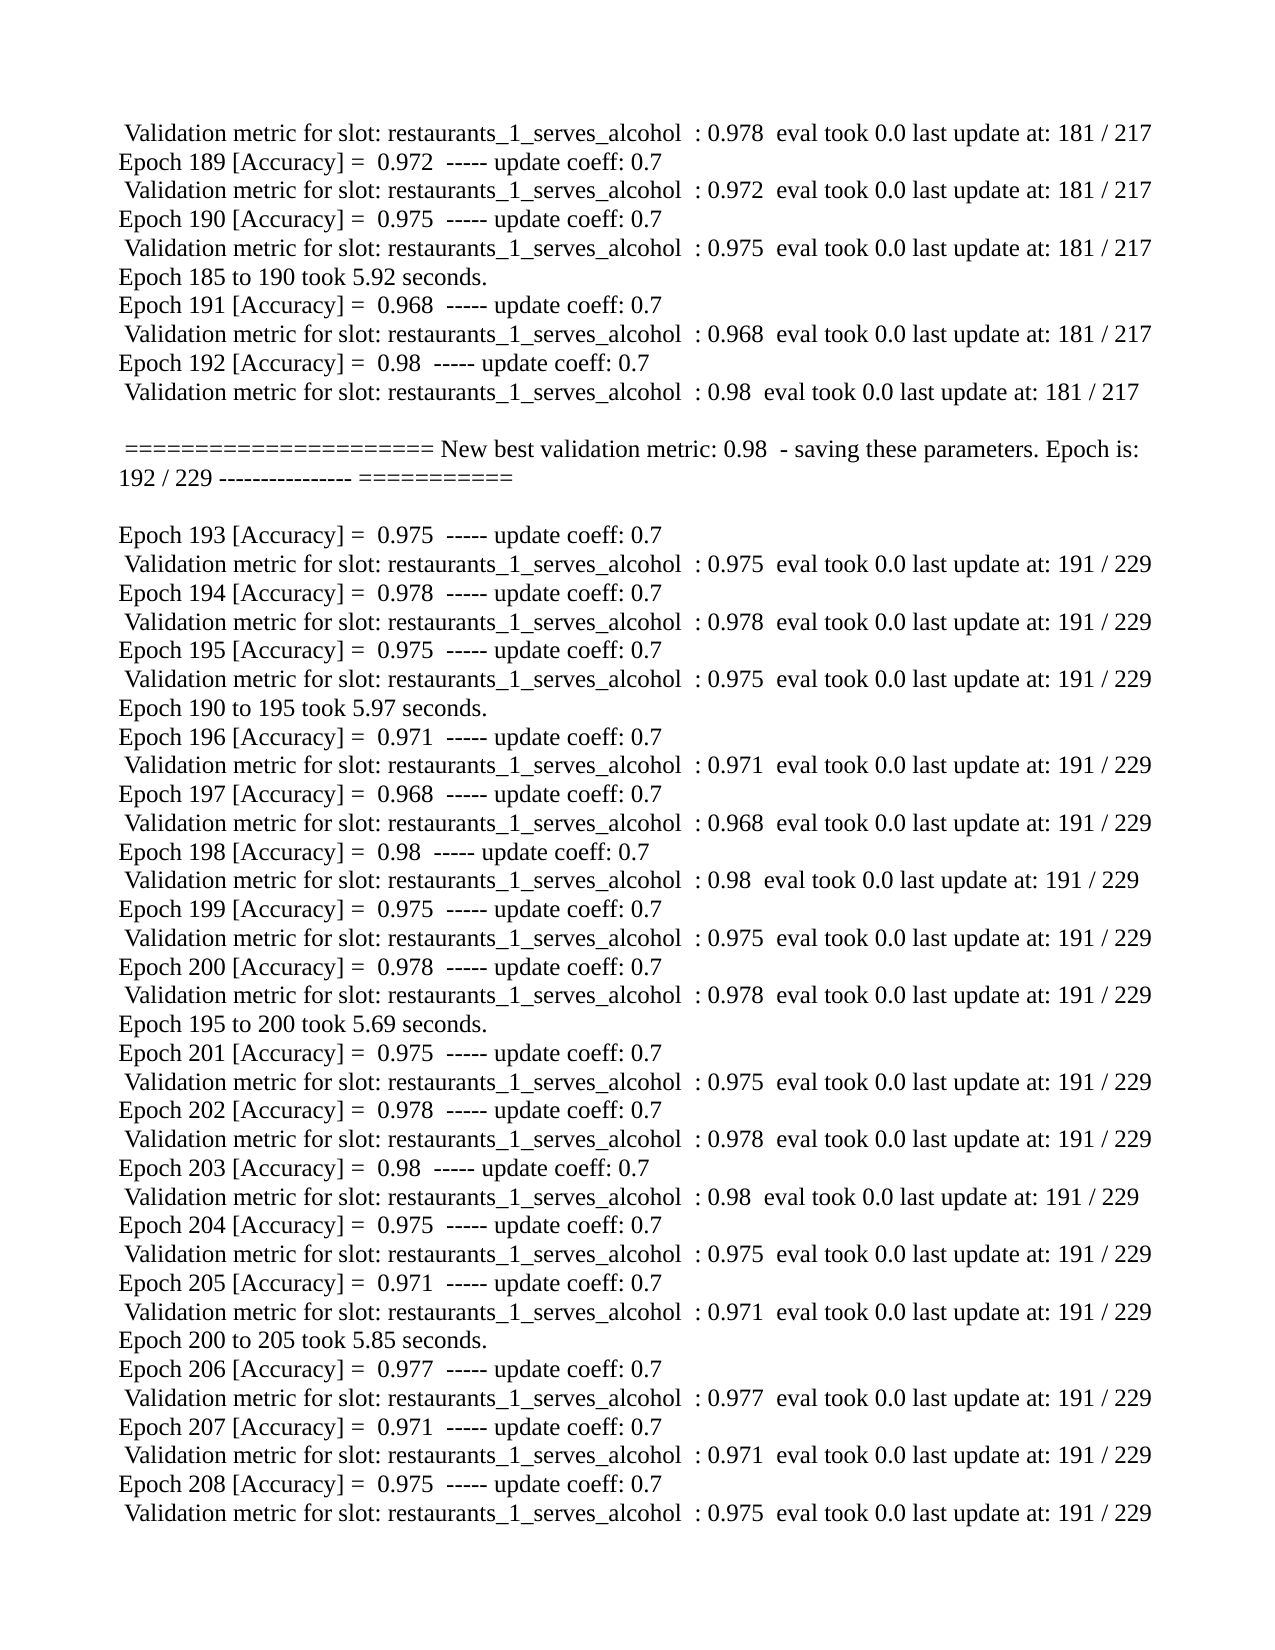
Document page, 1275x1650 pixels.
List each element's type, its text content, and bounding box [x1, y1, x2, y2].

text Epoch 191 [Accuracy] = 0.968 ----- update coeff: 0.7 [118, 291, 1157, 319]
text Validation metric for slot: restaurants_1_serves_alcohol : 0.98 eval took 0.0 last update at: 191 / 229 [118, 1182, 1157, 1211]
text Epoch 200 to 205 took 5.85 seconds. [118, 1326, 1157, 1354]
text Validation metric for slot: restaurants_1_serves_alcohol : 0.968 eval took 0.0 last update at: 191 / 229 [118, 808, 1157, 837]
text Validation metric for slot: restaurants_1_serves_alcohol : 0.98 eval took 0.0 last update at: 181 / 217 [118, 377, 1157, 406]
text Validation metric for slot: restaurants_1_serves_alcohol : 0.975 eval took 0.0 last update at: 191 / 229 [118, 923, 1157, 952]
text Epoch 194 [Accuracy] = 0.978 ----- update coeff: 0.7 [118, 578, 1157, 607]
text Epoch 206 [Accuracy] = 0.977 ----- update coeff: 0.7 [118, 1354, 1157, 1383]
text Epoch 202 [Accuracy] = 0.978 ----- update coeff: 0.7 [118, 1096, 1157, 1124]
text Epoch 208 [Accuracy] = 0.975 ----- update coeff: 0.7 [118, 1469, 1157, 1498]
text Epoch 189 [Accuracy] = 0.972 ----- update coeff: 0.7 [118, 147, 1157, 176]
text Validation metric for slot: restaurants_1_serves_alcohol : 0.972 eval took 0.0 last update at: 181 / 217 [118, 176, 1157, 204]
text Validation metric for slot: restaurants_1_serves_alcohol : 0.968 eval took 0.0 last update at: 181 / 217 [118, 319, 1157, 348]
text Validation metric for slot: restaurants_1_serves_alcohol : 0.975 eval took 0.0 last update at: 191 / 229 [118, 664, 1157, 693]
text ====================== New best validation metric: 0.98 - saving these parameters. Epoch is: 192 / 229 ---------------- =========== [118, 434, 1157, 492]
text Validation metric for slot: restaurants_1_serves_alcohol : 0.977 eval took 0.0 last update at: 191 / 229 [118, 1383, 1157, 1412]
text Epoch 207 [Accuracy] = 0.971 ----- update coeff: 0.7 [118, 1412, 1157, 1441]
text Epoch 195 [Accuracy] = 0.975 ----- update coeff: 0.7 [118, 636, 1157, 664]
text Validation metric for slot: restaurants_1_serves_alcohol : 0.978 eval took 0.0 last update at: 191 / 229 [118, 1124, 1157, 1153]
text Validation metric for slot: restaurants_1_serves_alcohol : 0.975 eval took 0.0 last update at: 191 / 229 [118, 1239, 1157, 1268]
text Epoch 203 [Accuracy] = 0.98 ----- update coeff: 0.7 [118, 1153, 1157, 1182]
text Epoch 204 [Accuracy] = 0.975 ----- update coeff: 0.7 [118, 1211, 1157, 1239]
text Epoch 185 to 190 took 5.92 seconds. [118, 262, 1157, 291]
text Epoch 198 [Accuracy] = 0.98 ----- update coeff: 0.7 [118, 837, 1157, 866]
text Epoch 199 [Accuracy] = 0.975 ----- update coeff: 0.7 [118, 894, 1157, 923]
text Validation metric for slot: restaurants_1_serves_alcohol : 0.978 eval took 0.0 last update at: 181 / 217 [118, 118, 1157, 147]
text Validation metric for slot: restaurants_1_serves_alcohol : 0.971 eval took 0.0 last update at: 191 / 229 [118, 1441, 1157, 1469]
text Validation metric for slot: restaurants_1_serves_alcohol : 0.978 eval took 0.0 last update at: 191 / 229 [118, 607, 1157, 636]
text Epoch 190 [Accuracy] = 0.975 ----- update coeff: 0.7 [118, 204, 1157, 233]
text Validation metric for slot: restaurants_1_serves_alcohol : 0.98 eval took 0.0 last update at: 191 / 229 [118, 866, 1157, 894]
text Validation metric for slot: restaurants_1_serves_alcohol : 0.975 eval took 0.0 last update at: 191 / 229 [118, 1498, 1157, 1527]
text Epoch 205 [Accuracy] = 0.971 ----- update coeff: 0.7 [118, 1268, 1157, 1297]
text Validation metric for slot: restaurants_1_serves_alcohol : 0.971 eval took 0.0 last update at: 191 / 229 [118, 1297, 1157, 1326]
text Validation metric for slot: restaurants_1_serves_alcohol : 0.975 eval took 0.0 last update at: 181 / 217 [118, 233, 1157, 262]
text Epoch 196 [Accuracy] = 0.971 ----- update coeff: 0.7 [118, 722, 1157, 751]
text Validation metric for slot: restaurants_1_serves_alcohol : 0.978 eval took 0.0 last update at: 191 / 229 [118, 981, 1157, 1009]
text Epoch 195 to 200 took 5.69 seconds. [118, 1009, 1157, 1038]
text Epoch 193 [Accuracy] = 0.975 ----- update coeff: 0.7 [118, 521, 1157, 549]
text Epoch 201 [Accuracy] = 0.975 ----- update coeff: 0.7 [118, 1038, 1157, 1067]
text Epoch 200 [Accuracy] = 0.978 ----- update coeff: 0.7 [118, 952, 1157, 981]
text Validation metric for slot: restaurants_1_serves_alcohol : 0.971 eval took 0.0 last update at: 191 / 229 [118, 751, 1157, 779]
text Validation metric for slot: restaurants_1_serves_alcohol : 0.975 eval took 0.0 last update at: 191 / 229 [118, 549, 1157, 578]
text Validation metric for slot: restaurants_1_serves_alcohol : 0.975 eval took 0.0 last update at: 191 / 229 [118, 1067, 1157, 1096]
text Epoch 197 [Accuracy] = 0.968 ----- update coeff: 0.7 [118, 779, 1157, 808]
text Epoch 190 to 195 took 5.97 seconds. [118, 693, 1157, 722]
text Epoch 192 [Accuracy] = 0.98 ----- update coeff: 0.7 [118, 348, 1157, 377]
